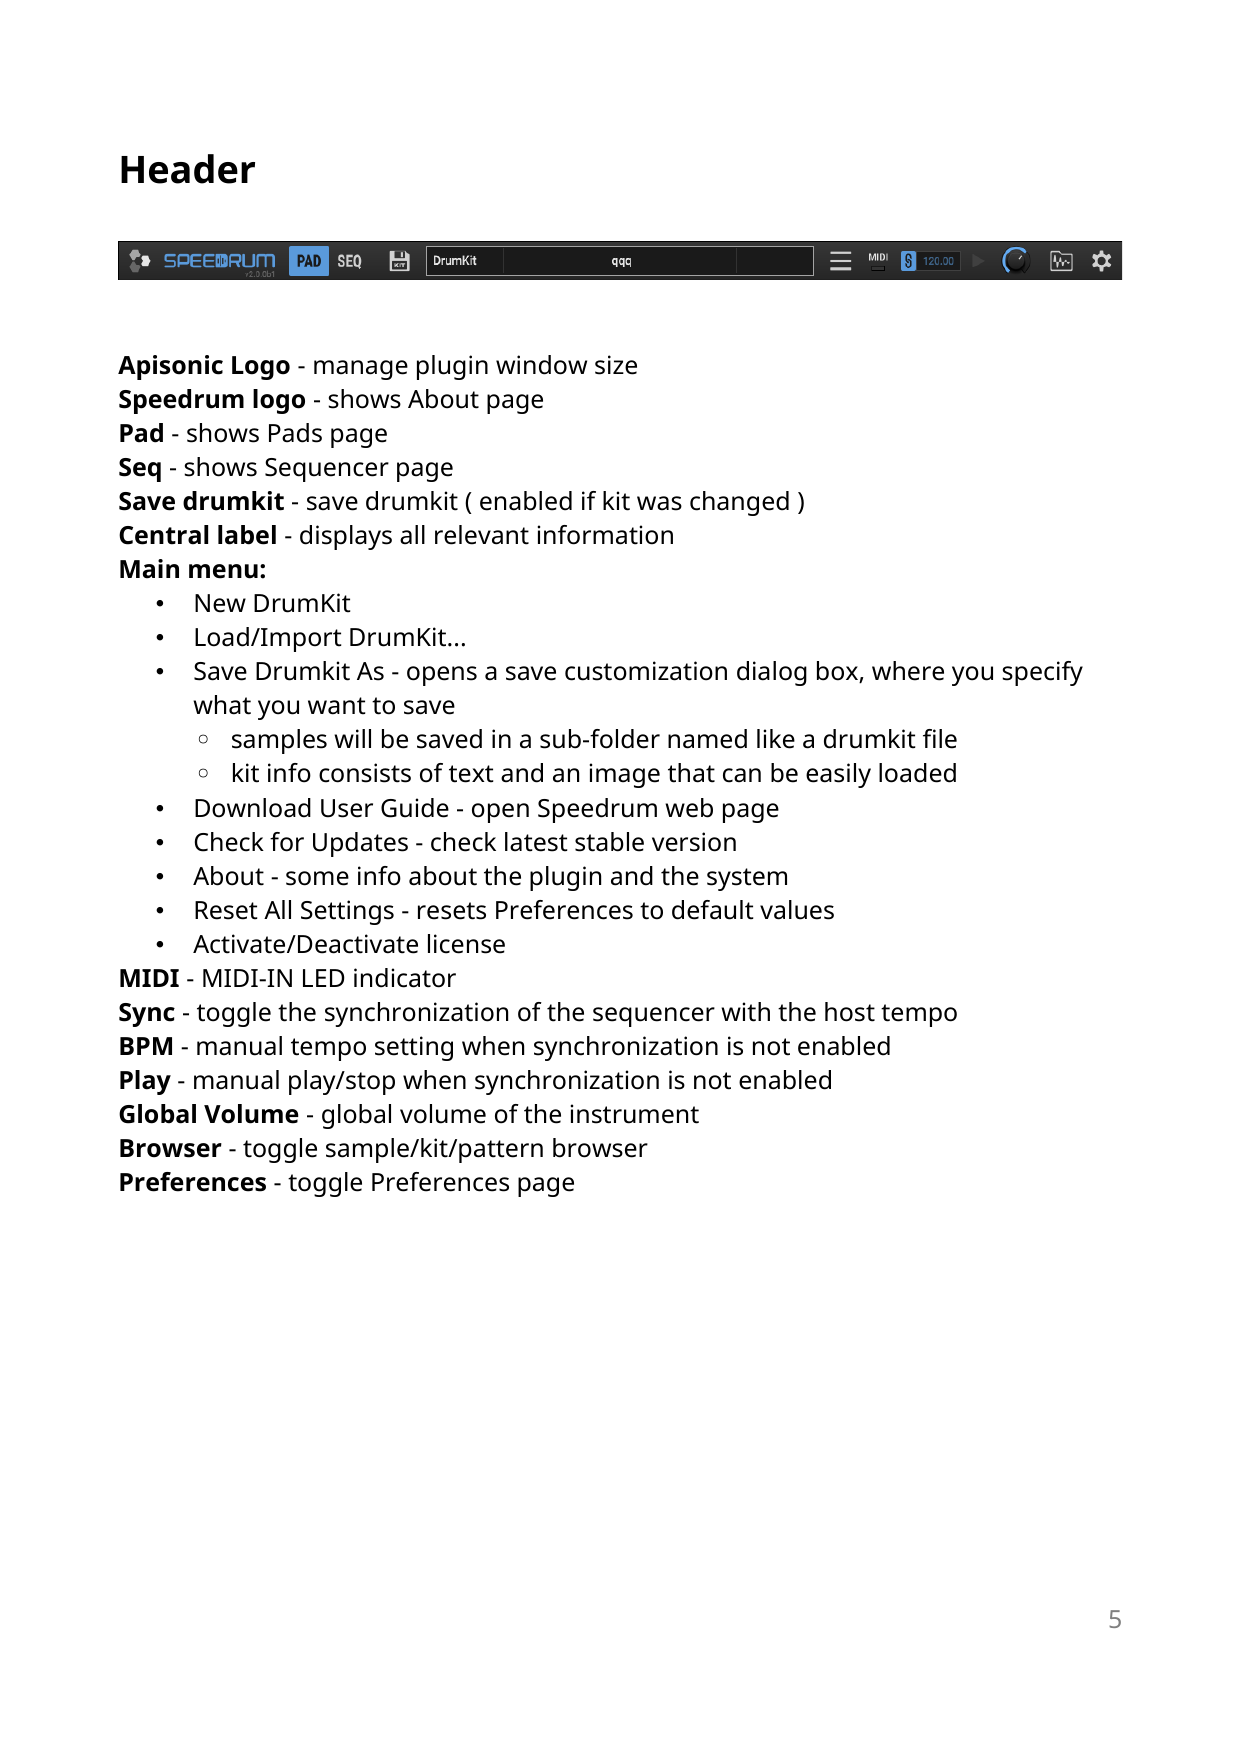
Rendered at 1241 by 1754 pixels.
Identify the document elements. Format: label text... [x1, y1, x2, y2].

text Sync - toggle the synchronization of the sequencer with the host tempo [118, 994, 1122, 1029]
text Global Volume - global volume of the instrument [118, 1097, 1122, 1131]
list About - some info about the plugin and the system [156, 858, 1122, 892]
text Apisonic Logo - manage plugin window size [118, 347, 1122, 381]
list Download User Guide - open Speedrum web page [156, 790, 1122, 824]
text MIDI - MIDI-IN LED indicator [118, 961, 1122, 994]
picture [118, 241, 1123, 280]
text Seq - shows Sequencer page [118, 449, 1122, 484]
list Reset All Settings - resets Preferences to default values [156, 892, 1122, 926]
text BPM - manual tempo setting when synchronization is not enabled [118, 1029, 1122, 1063]
list Check for Updates - check latest stable version [156, 824, 1122, 858]
text Pad - shows Pads page [118, 416, 1122, 449]
text Save drumkit - save drumkit ( enabled if kit was changed ) [118, 484, 1122, 518]
list Save Drumkit As - opens a save customization dialog box, where you specify what you want to save [156, 654, 1122, 722]
text Preferences - toggle Preferences page [118, 1165, 1122, 1199]
text Speedrum logo - shows About page [118, 381, 1122, 416]
text Play - manual play/stop when synchronization is not enabled [118, 1063, 1122, 1097]
text Main menu: [118, 552, 1122, 586]
text Browser - toggle sample/kit/pattern browser [118, 1131, 1122, 1165]
list New DrumKit [156, 586, 1122, 620]
subtitle Header [118, 143, 1122, 195]
list Load/Import DrumKit... [156, 620, 1122, 654]
text Central label - displays all relevant information [118, 518, 1122, 552]
list Activate/Deactivate license [156, 926, 1122, 961]
list kit info consists of text and an image that can be easily loaded [193, 756, 1122, 790]
list samples will be saved in a sub-folder named like a drumkit file [193, 722, 1122, 756]
